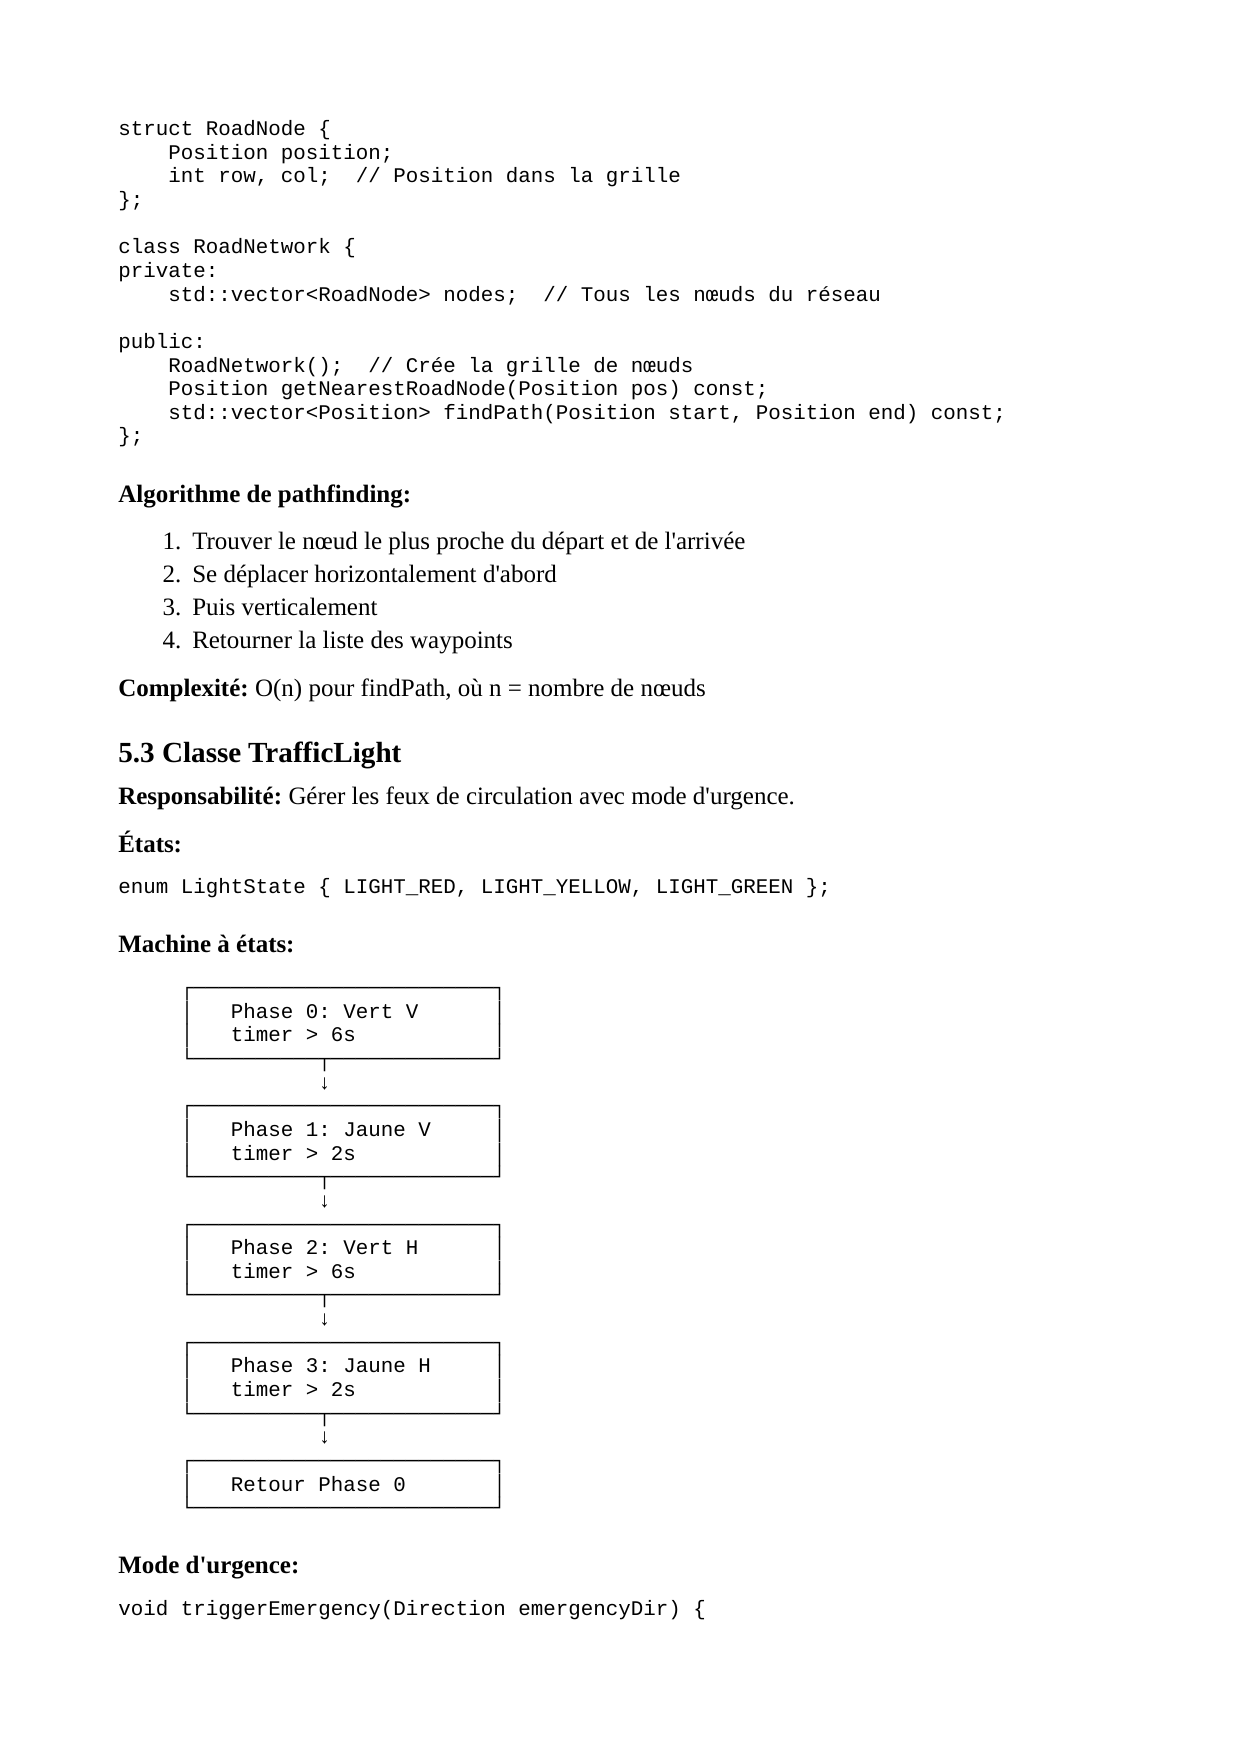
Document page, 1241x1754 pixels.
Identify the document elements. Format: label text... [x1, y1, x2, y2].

text public: [118, 331, 1122, 354]
text └──────────┬─────────────┘ [118, 1048, 1122, 1072]
text └──────────┬─────────────┘ [118, 1166, 1122, 1190]
text struct RoadNode { [118, 118, 1122, 142]
text │ Retour Phase 0 │ [118, 1474, 186, 1497]
text ↓ [118, 1308, 1122, 1332]
text void triggerEmergency(Direction emergencyDir) { [118, 1598, 1122, 1622]
text ┌────────────────────────┐ [118, 1450, 1122, 1474]
text RoadNetwork(); // Crée la grille de nœuds [118, 354, 1122, 378]
text ↓ [118, 1190, 1122, 1213]
text enum LightState { LIGHT_RED, LIGHT_YELLOW, LIGHT_GREEN }; [118, 876, 1122, 900]
text │ timer > 6s │ [500, 1261, 1122, 1284]
text │ timer > 2s │ [500, 1143, 1122, 1166]
text }; [118, 426, 1122, 449]
text ┌────────────────────────┐ [118, 1095, 1122, 1119]
text │ Retour Phase 0 │ [187, 1474, 499, 1497]
text ┌────────────────────────┐ [118, 977, 1122, 1001]
text Responsabilité: Gérer les feux de circulation avec mode d'urgence. [118, 781, 1122, 810]
subtitle 5.3 Classe TrafficLight [118, 735, 1122, 769]
text └──────────┬─────────────┘ [325, 1403, 1122, 1426]
text └────────────────────────┘ [118, 1497, 1122, 1521]
list Se déplacer horizontalement d'abord [162, 559, 1122, 588]
text │ timer > 6s │ [118, 1261, 186, 1284]
text Position position; [118, 142, 1122, 165]
text │ Phase 2: Vert H │ [118, 1237, 1122, 1261]
text ┌────────────────────────┐ [118, 1213, 1122, 1237]
list Trouver le nœud le plus proche du départ et de l'arrivée [162, 526, 1122, 555]
text │ timer > 2s │ [187, 1143, 499, 1166]
text Complexité: O(n) pour findPath, où n = nombre de nœuds [118, 673, 1122, 702]
text │ timer > 6s │ [187, 1261, 499, 1284]
text ┌────────────────────────┐ [118, 1332, 1122, 1355]
text └──────────┬─────────────┘ [187, 1403, 499, 1413]
text │ Phase 0: Vert V │ [187, 1001, 499, 1024]
text └──────────┬─────────────┘ [118, 1403, 324, 1426]
text Algorithme de pathfinding: [118, 479, 1122, 507]
text private: [118, 260, 1122, 284]
text │ timer > 2s │ [118, 1379, 1122, 1403]
text class RoadNetwork { [118, 236, 1122, 260]
text ↓ [118, 1072, 1122, 1095]
text std::vector<Position> findPath(Position start, Position end) const; [118, 402, 1122, 426]
text Mode d'urgence: [118, 1550, 1122, 1579]
list Puis verticalement [162, 592, 1122, 621]
text std::vector<RoadNode> nodes; // Tous les nœuds du réseau [118, 284, 1122, 307]
text │ Phase 1: Jaune V │ [118, 1119, 1122, 1143]
text │ Phase 3: Jaune H │ [118, 1355, 1122, 1379]
text ↓ [118, 1426, 1122, 1450]
text │ Retour Phase 0 │ [500, 1474, 1122, 1497]
text Machine à états: [118, 929, 1122, 958]
text │ Phase 0: Vert V │ [118, 1001, 186, 1024]
list Retourner la liste des waypoints [162, 625, 1122, 654]
text États: [118, 829, 1122, 857]
text }; [118, 189, 1122, 213]
text Position getNearestRoadNode(Position pos) const; [118, 378, 1122, 402]
text │ timer > 6s │ [118, 1024, 1122, 1048]
text int row, col; // Position dans la grille [118, 165, 1122, 189]
text └──────────┬─────────────┘ [118, 1284, 1122, 1308]
text │ timer > 2s │ [118, 1143, 186, 1166]
text │ Phase 0: Vert V │ [500, 1001, 1122, 1024]
